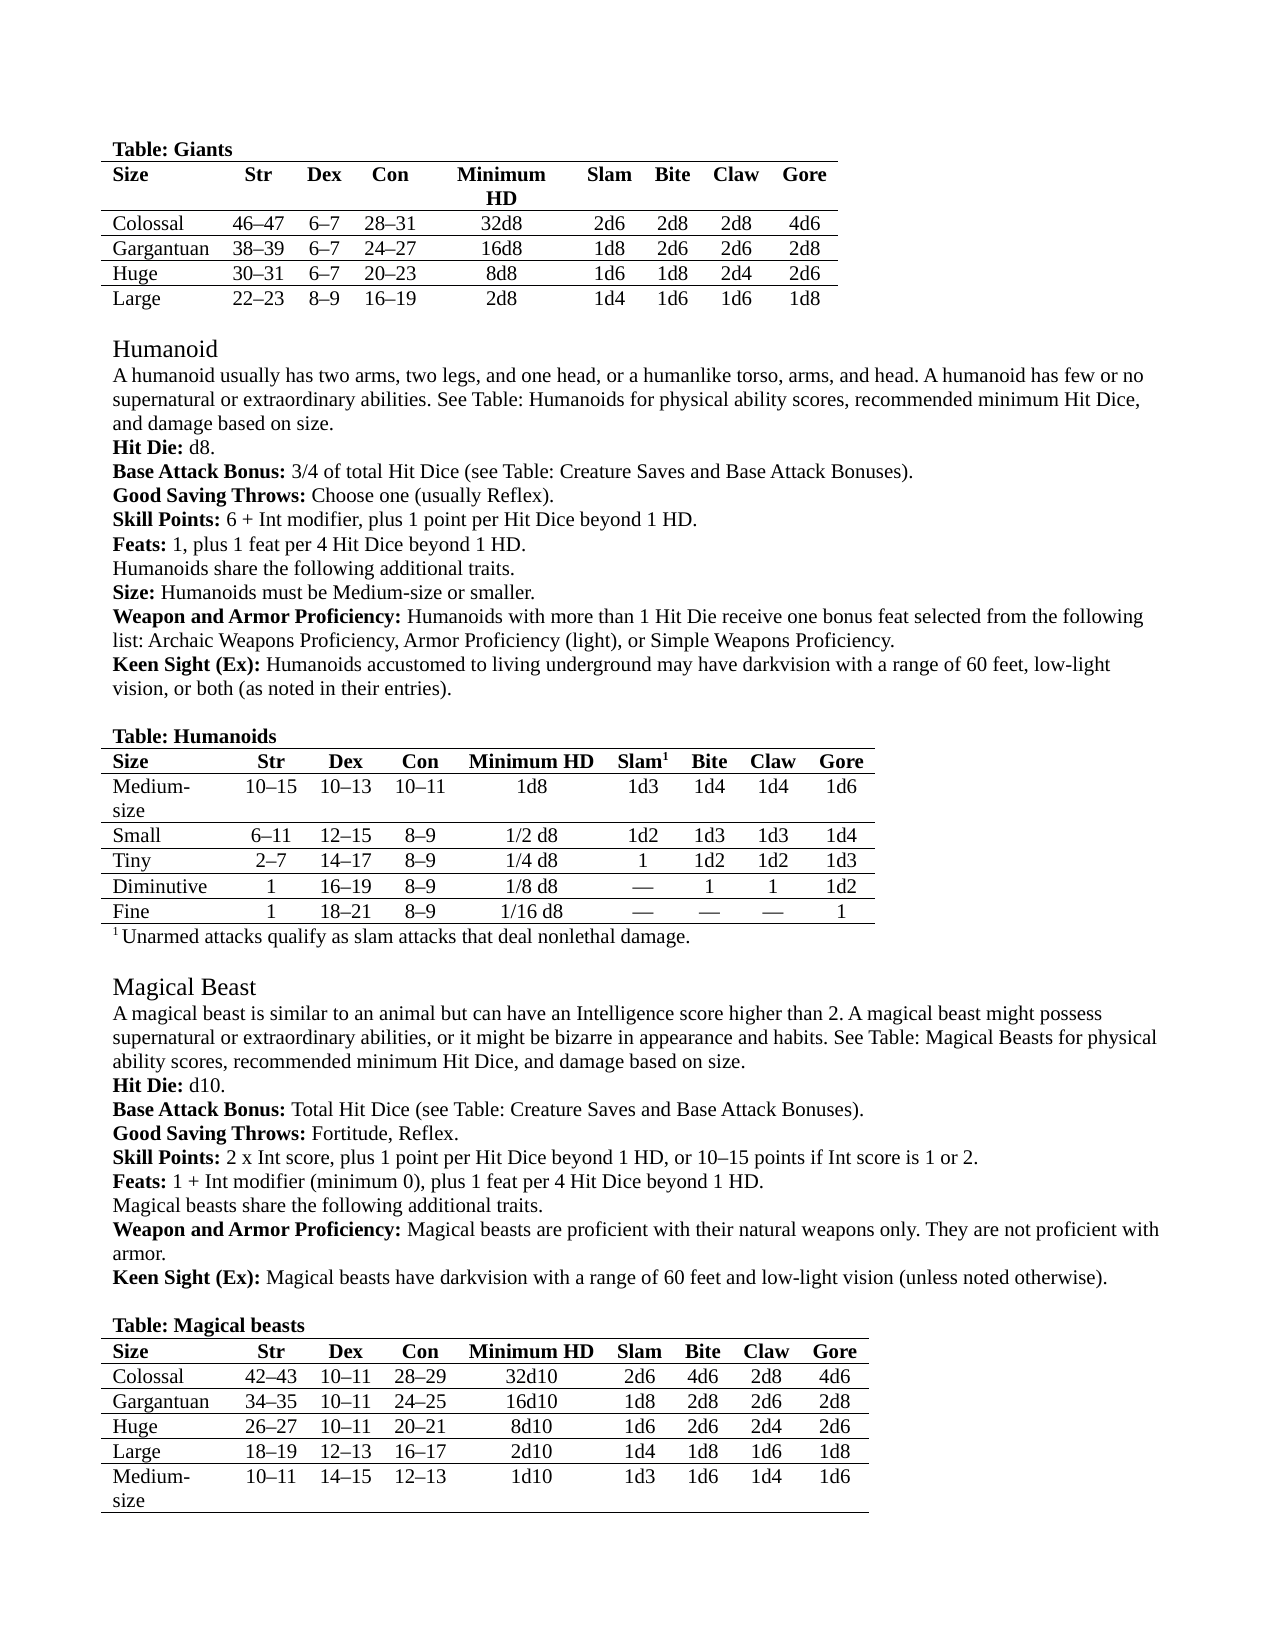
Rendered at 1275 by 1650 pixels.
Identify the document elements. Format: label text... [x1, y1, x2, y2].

table_cell 30–31 [221, 261, 296, 285]
table_cell 1 [234, 899, 308, 923]
table_cell 8–9 [383, 849, 457, 872]
table_cell Bite [680, 749, 738, 773]
table_cell 18–21 [308, 899, 383, 923]
table_cell — [606, 874, 680, 898]
table_cell 1d6 [673, 1464, 732, 1512]
table_cell 12–13 [383, 1464, 457, 1512]
text A magical beast is similar to an animal but can have an Intelligence score higher than 2. A magical beast might possess supernatural or extraordinary abilities, or it might be bizarre in appearance and habits. See Table: Magical Beasts for physical ability scores, recommended minimum Hit Dice, and damage based on size. [112, 1001, 1162, 1073]
table_cell 1 [680, 874, 738, 898]
text Feats: 1 + Int modifier (minimum 0), plus 1 feat per 4 Hit Dice beyond 1 HD. [112, 1169, 1162, 1193]
table_cell 1d6 [643, 286, 702, 310]
table_cell 8d10 [458, 1414, 606, 1438]
table_cell 4d6 [801, 1364, 868, 1388]
table_cell 10–15 [234, 774, 308, 822]
table_cell 1d2 [680, 849, 738, 872]
table_cell 8–9 [296, 286, 353, 310]
table_cell 8d8 [428, 261, 575, 285]
table_cell 10–11 [308, 1414, 383, 1438]
table_cell Size [101, 1339, 234, 1363]
table_cell 14–17 [308, 849, 383, 872]
table_cell 12–15 [308, 823, 383, 847]
table_cell Con [383, 749, 457, 773]
table_cell Minimum HD [458, 1339, 606, 1363]
table_header Table: Magical beasts [101, 1314, 868, 1337]
table_cell 1/2 d8 [458, 823, 606, 847]
table_cell Diminutive [101, 874, 234, 898]
table_cell Size [101, 749, 234, 773]
table_cell Size [101, 162, 221, 210]
table_cell 1d8 [643, 261, 702, 285]
text Keen Sight (Ex): Humanoids accustomed to living underground may have darkvision with a range of 60 feet, low-light vision, or both (as noted in their entries). [112, 652, 1162, 700]
text Skill Points: 2 x Int score, plus 1 point per Hit Dice beyond 1 HD, or 10–15 points if Int score is 1 or 2. [112, 1145, 1162, 1169]
table_cell 6–7 [296, 211, 353, 235]
table_cell Claw [732, 1339, 801, 1363]
table_cell 16–19 [353, 286, 427, 310]
text A humanoid usually has two arms, two legs, and one head, or a humanlike torso, arms, and head. A humanoid has few or no supernatural or extraordinary abilities. See Table: Humanoids for physical ability scores, recommended minimum Hit Dice, and damage based on size. [112, 363, 1162, 435]
table_cell 1d4 [606, 1439, 673, 1463]
table_cell 1d6 [807, 774, 875, 822]
table_cell 20–23 [353, 261, 427, 285]
table_cell 1d3 [606, 1464, 673, 1512]
text Weapon and Armor Proficiency: Humanoids with more than 1 Hit Die receive one bonus feat selected from the following list: Archaic Weapons Proficiency, Armor Proficiency (light), or Simple Weapons Proficiency. [112, 604, 1162, 652]
table_cell 1d8 [458, 774, 606, 822]
text Good Saving Throws: Fortitude, Reflex. [112, 1121, 1162, 1145]
text Weapon and Armor Proficiency: Magical beasts are proficient with their natural weapons only. They are not proficient with armor. [112, 1217, 1162, 1265]
table_cell 4d6 [673, 1364, 732, 1388]
table_cell 1d8 [575, 236, 643, 260]
table_cell 18–19 [234, 1439, 308, 1463]
table_cell 1d8 [801, 1439, 868, 1463]
table_cell 6–7 [296, 261, 353, 285]
table_cell 16d10 [458, 1389, 606, 1413]
table_cell 22–23 [221, 286, 296, 310]
table_cell 2d6 [702, 236, 771, 260]
table_cell 2–7 [234, 849, 308, 872]
text Feats: 1, plus 1 feat per 4 Hit Dice beyond 1 HD. [112, 531, 1162, 556]
table_cell 38–39 [221, 236, 296, 260]
table_cell 16d8 [428, 236, 575, 260]
table_cell 8–9 [383, 823, 457, 847]
table_cell 2d6 [801, 1414, 868, 1438]
table_cell Gore [807, 749, 875, 773]
table_cell Fine [101, 899, 234, 923]
table_cell Slam [575, 162, 643, 210]
table_cell Small [101, 823, 234, 847]
table_cell 10–11 [383, 774, 457, 822]
table_cell 16–17 [383, 1439, 457, 1463]
table_cell 2d8 [732, 1364, 801, 1388]
table_cell 10–11 [234, 1464, 308, 1512]
table_cell 1d8 [606, 1389, 673, 1413]
table_cell Colossal [101, 1364, 234, 1388]
table_cell 1d2 [739, 849, 807, 872]
table_cell 2d6 [732, 1389, 801, 1413]
table_cell 1 Unarmed attacks qualify as slam attacks that deal nonlethal damage. [101, 924, 875, 948]
table_cell 1d3 [606, 774, 680, 822]
table_cell Tiny [101, 849, 234, 872]
table_cell 1d6 [732, 1439, 801, 1463]
table_cell Large [101, 286, 221, 310]
table_cell — [739, 899, 807, 923]
table_cell 1d4 [739, 774, 807, 822]
table_header Table: Humanoids [101, 724, 875, 748]
table_cell Gargantuan [101, 1389, 234, 1413]
table_cell 1d8 [673, 1439, 732, 1463]
table_cell 2d6 [606, 1364, 673, 1388]
table_cell Con [383, 1339, 457, 1363]
table_cell 4d6 [771, 211, 838, 235]
text Magical beasts share the following additional traits. [112, 1193, 1162, 1217]
table_cell 2d8 [673, 1389, 732, 1413]
table_cell 1d4 [807, 823, 875, 847]
table_cell 2d4 [732, 1414, 801, 1438]
table_cell Colossal [101, 211, 221, 235]
table_cell 12–13 [308, 1439, 383, 1463]
text Skill Points: 6 + Int modifier, plus 1 point per Hit Dice beyond 1 HD. [112, 507, 1162, 531]
table_cell 2d4 [702, 261, 771, 285]
table_cell 1d3 [680, 823, 738, 847]
table_cell 2d6 [771, 261, 838, 285]
table_cell 20–21 [383, 1414, 457, 1438]
table_cell 14–15 [308, 1464, 383, 1512]
table_cell Medium-size [101, 774, 234, 822]
table_cell 42–43 [234, 1364, 308, 1388]
table_header Table: Giants [101, 137, 838, 161]
table_cell 24–25 [383, 1389, 457, 1413]
table_cell Huge [101, 261, 221, 285]
table_cell Claw [739, 749, 807, 773]
table_cell 24–27 [353, 236, 427, 260]
text Keen Sight (Ex): Magical beasts have darkvision with a range of 60 feet and low-light vision (unless noted otherwise). [112, 1265, 1162, 1289]
table_cell 34–35 [234, 1389, 308, 1413]
table_cell 1d6 [801, 1464, 868, 1512]
table_cell Str [234, 1339, 308, 1363]
table_cell 2d8 [771, 236, 838, 260]
table_cell Huge [101, 1414, 234, 1438]
table_cell 1d2 [606, 823, 680, 847]
table_cell 1d6 [575, 261, 643, 285]
table_cell 2d6 [643, 236, 702, 260]
table_cell 28–29 [383, 1364, 457, 1388]
table_cell Dex [308, 1339, 383, 1363]
table_cell 32d10 [458, 1364, 606, 1388]
table_cell 1d4 [680, 774, 738, 822]
table_cell 8–9 [383, 874, 457, 898]
table_cell 1d2 [807, 874, 875, 898]
table_cell 2d8 [643, 211, 702, 235]
table_cell 2d8 [428, 286, 575, 310]
table_cell 32d8 [428, 211, 575, 235]
table_cell 1 [739, 874, 807, 898]
table_cell 2d10 [458, 1439, 606, 1463]
table_cell 1 [606, 849, 680, 872]
table_cell 2d8 [801, 1389, 868, 1413]
subtitle Humanoid [112, 334, 1162, 363]
table_cell Dex [296, 162, 353, 210]
table_cell Minimum HD [458, 749, 606, 773]
table_cell Gore [771, 162, 838, 210]
table_cell 1/8 d8 [458, 874, 606, 898]
table_cell 1/16 d8 [458, 899, 606, 923]
table_cell 1d4 [575, 286, 643, 310]
table_cell Minimum HD [428, 162, 575, 210]
table_cell 2d6 [673, 1414, 732, 1438]
table_cell Dex [308, 749, 383, 773]
text Good Saving Throws: Choose one (usually Reflex). [112, 483, 1162, 507]
table_cell Medium-size [101, 1464, 234, 1512]
table_cell — [680, 899, 738, 923]
table_cell 1d6 [702, 286, 771, 310]
table_cell — [606, 899, 680, 923]
table_cell 28–31 [353, 211, 427, 235]
table_cell 1d6 [606, 1414, 673, 1438]
table_cell 1d8 [771, 286, 838, 310]
table_cell 1d3 [739, 823, 807, 847]
table_cell 16–19 [308, 874, 383, 898]
table_cell 10–11 [308, 1389, 383, 1413]
text Hit Die: d8. [112, 435, 1162, 459]
table_cell Gore [801, 1339, 868, 1363]
table_cell 6–11 [234, 823, 308, 847]
table_cell Str [221, 162, 296, 210]
table_cell 1d3 [807, 849, 875, 872]
text Hit Die: d10. [112, 1073, 1162, 1097]
text Size: Humanoids must be Medium-size or smaller. [112, 579, 1162, 604]
table_cell Str [234, 749, 308, 773]
table_cell 10–11 [308, 1364, 383, 1388]
table_cell 1d4 [732, 1464, 801, 1512]
table_cell Claw [702, 162, 771, 210]
table_cell Gargantuan [101, 236, 221, 260]
table_cell Bite [643, 162, 702, 210]
table_cell Con [353, 162, 427, 210]
table_cell 6–7 [296, 236, 353, 260]
table_cell 1 [234, 874, 308, 898]
table_cell 1d10 [458, 1464, 606, 1512]
text Humanoids share the following additional traits. [112, 556, 1162, 579]
text Base Attack Bonus: Total Hit Dice (see Table: Creature Saves and Base Attack Bonuses). [112, 1097, 1162, 1121]
table_cell 1 [807, 899, 875, 923]
table_cell 26–27 [234, 1414, 308, 1438]
table_cell 2d8 [702, 211, 771, 235]
table_cell 1/4 d8 [458, 849, 606, 872]
table_cell 2d6 [575, 211, 643, 235]
table_cell Bite [673, 1339, 732, 1363]
table_cell Slam [606, 1339, 673, 1363]
table_cell 10–13 [308, 774, 383, 822]
table_cell 46–47 [221, 211, 296, 235]
text Base Attack Bonus: 3/4 of total Hit Dice (see Table: Creature Saves and Base Attack Bonuses). [112, 459, 1162, 483]
subtitle Magical Beast [112, 972, 1162, 1001]
table_cell Slam1 [606, 749, 680, 773]
table_cell 8–9 [383, 899, 457, 923]
table_cell Large [101, 1439, 234, 1463]
